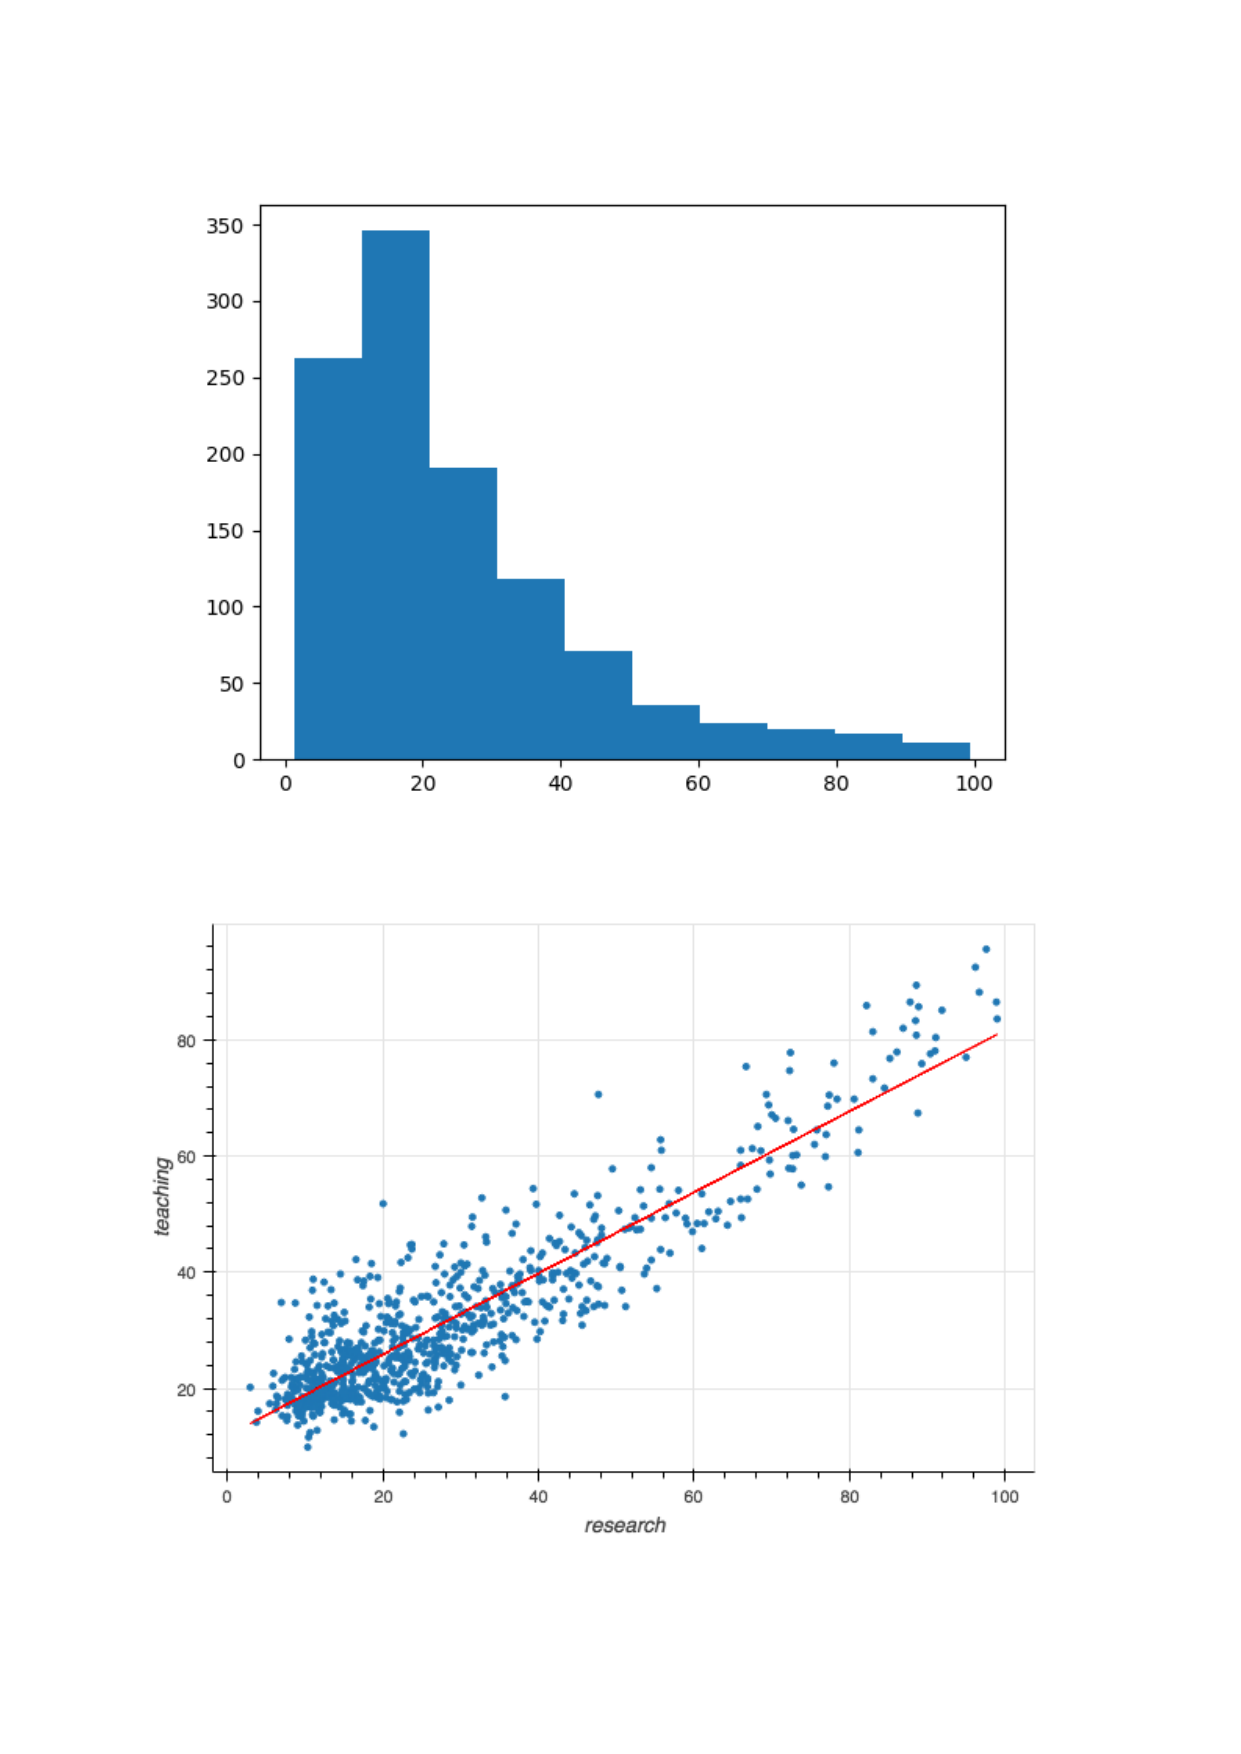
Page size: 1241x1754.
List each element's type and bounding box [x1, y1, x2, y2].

picture [140, 118, 1100, 839]
picture [142, 916, 1081, 1542]
